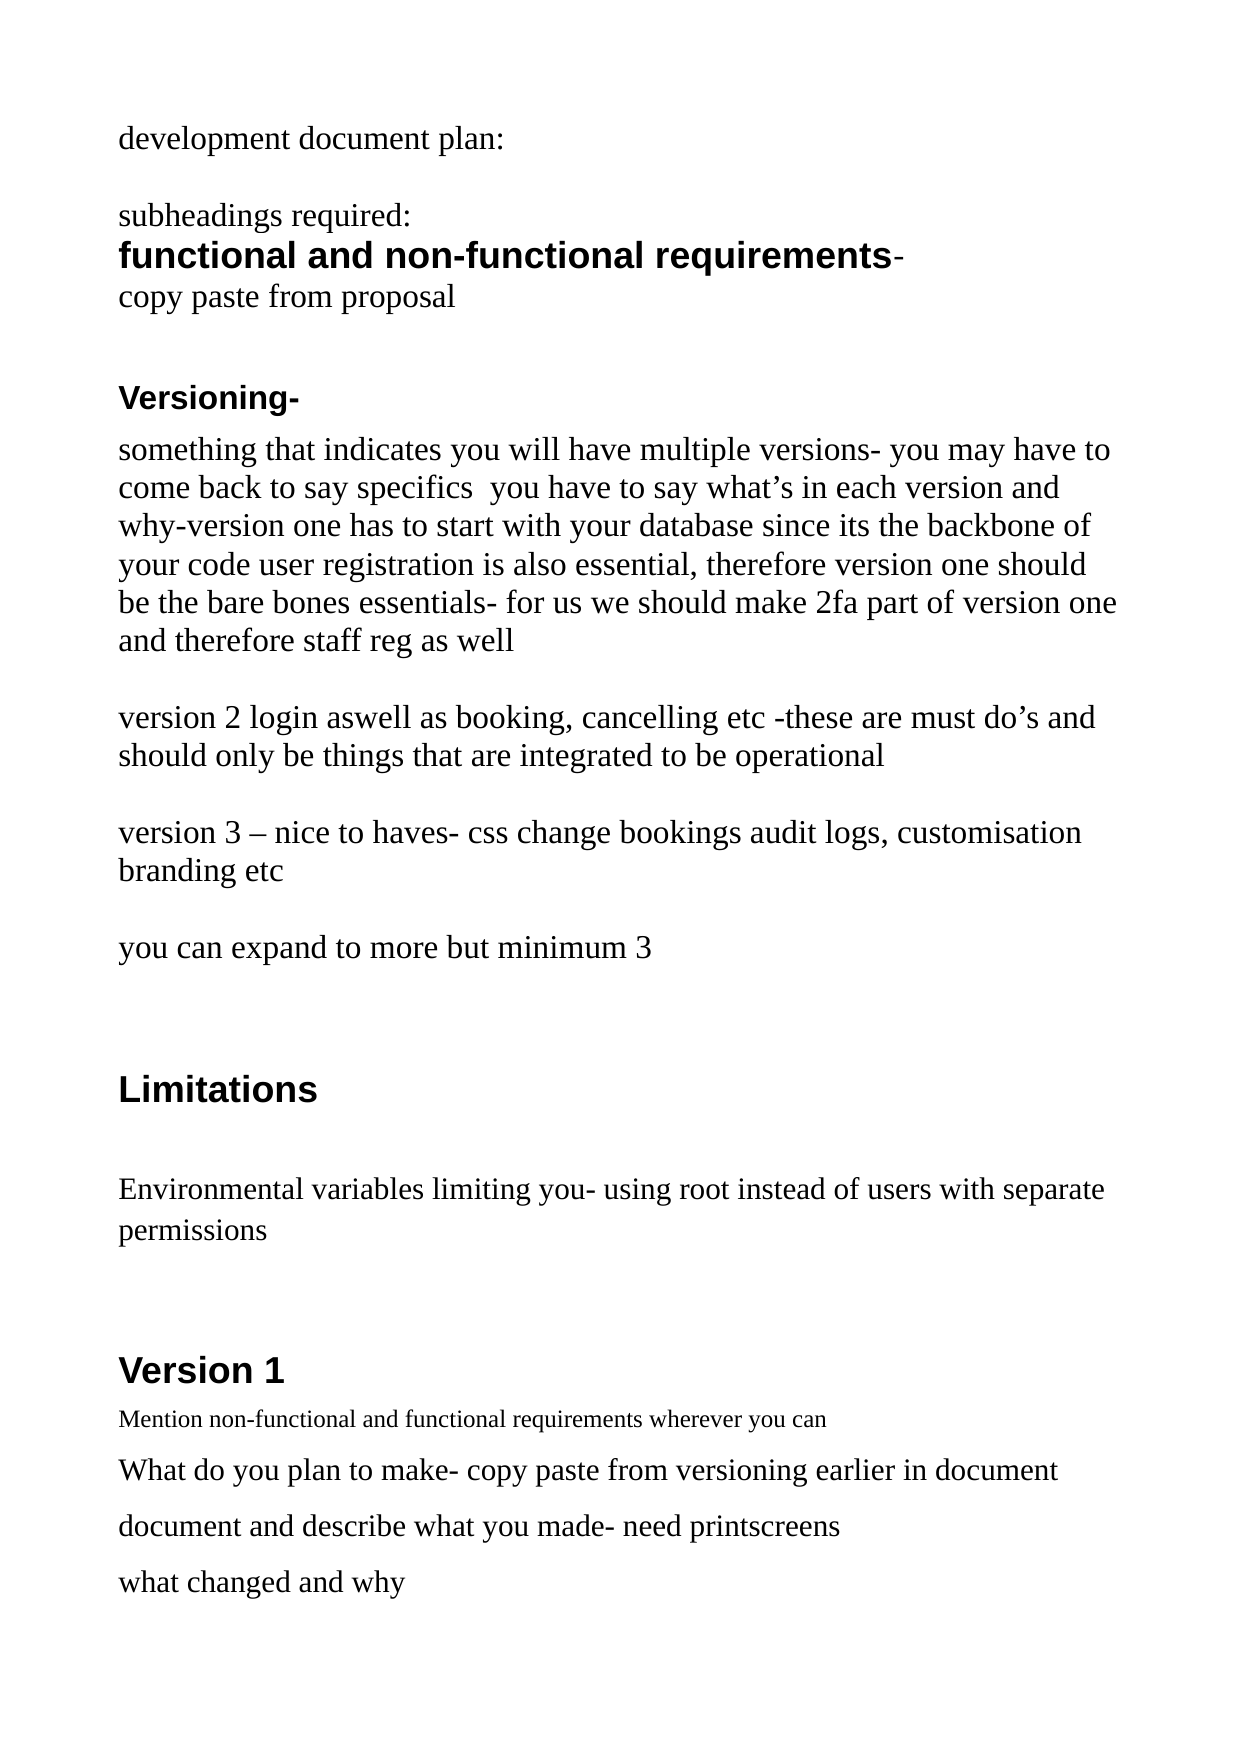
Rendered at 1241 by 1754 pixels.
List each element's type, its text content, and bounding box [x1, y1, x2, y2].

text What do you plan to make- copy paste from versioning earlier in document [118, 1452, 1122, 1487]
text copy paste from proposal [118, 276, 1122, 314]
text something that indicates you will have multiple versions- you may have to come back to say specifics you have to say what’s in each version and why-version one has to start with your database since its the backbone of your code user registration is also essential, therefore version one should be the bare bones essentials- for us we should make 2fa part of version one and therefore staff reg as well [118, 429, 1122, 659]
text - [893, 233, 1122, 276]
text development document plan: [118, 118, 1122, 156]
subtitle functional and non-functional requirements [118, 233, 893, 276]
text Environmental variables limiting you- using root instead of users with separate permissions [118, 1170, 1122, 1248]
text you can expand to more but minimum 3 [118, 927, 1122, 966]
text what changed and why [118, 1563, 1122, 1599]
subtitle Versioning- [118, 378, 1122, 416]
subtitle Limitations [118, 1067, 1122, 1110]
text version 2 login aswell as booking, cancelling etc -these are must do’s and should only be things that are integrated to be operational [118, 697, 1122, 774]
text document and describe what you made- need printscreens [118, 1507, 1122, 1543]
subtitle Version 1 [118, 1348, 1122, 1391]
text subheadings required: [118, 195, 1122, 233]
text version 3 – nice to haves- css change bookings audit logs, customisation branding etc [118, 812, 1122, 889]
text Mention non-functional and functional requirements wherever you can [118, 1404, 1122, 1433]
